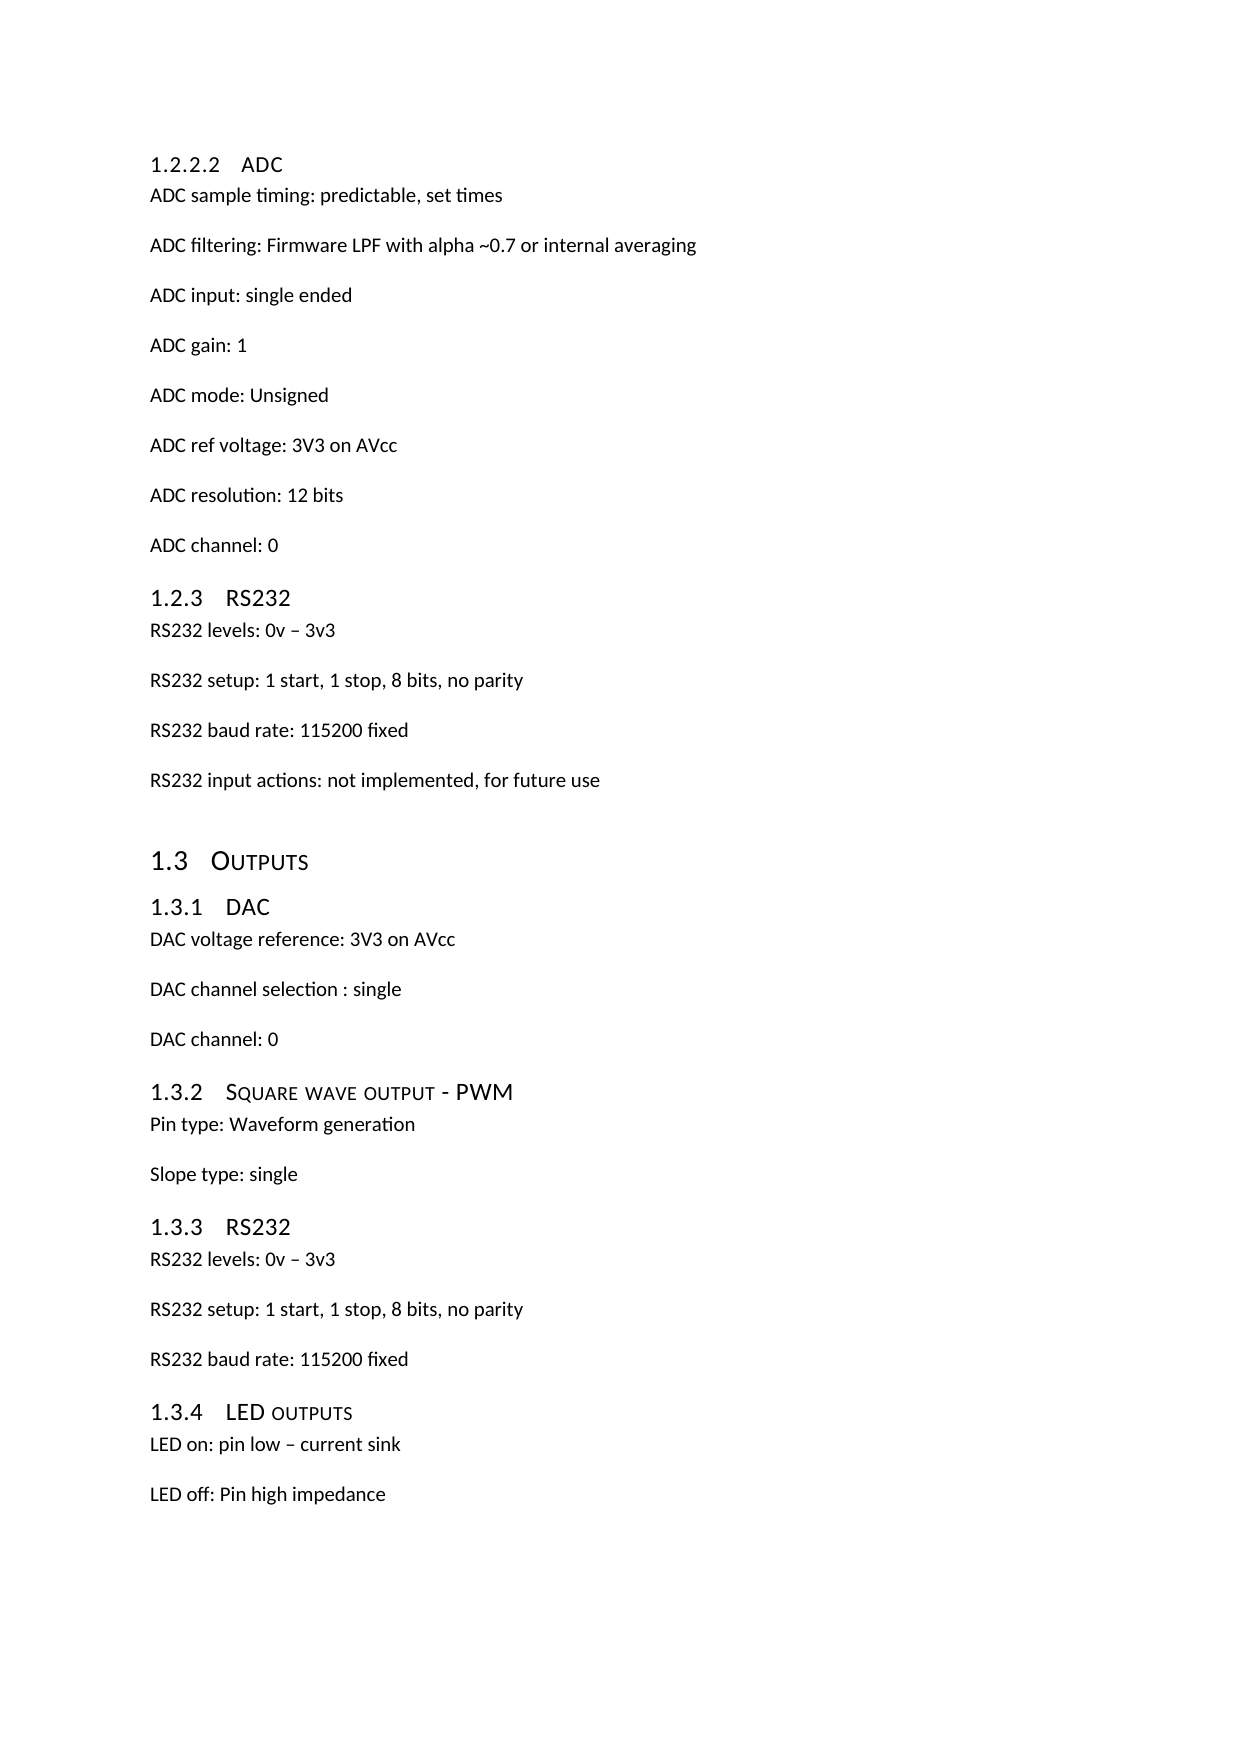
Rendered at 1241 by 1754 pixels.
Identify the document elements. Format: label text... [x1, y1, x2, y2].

text DAC voltage reference: 3V3 on AVcc [150, 926, 1090, 952]
text RS232 input actions: not implemented, for future use [150, 767, 1090, 793]
text DAC channel selection : single [150, 976, 1090, 1002]
text RS232 baud rate: 115200 fixed [150, 1346, 1090, 1372]
text RS232 setup: 1 start, 1 stop, 8 bits, no parity [150, 667, 1090, 693]
subtitle Outputs [150, 842, 1090, 878]
subtitle LED outputs [150, 1396, 1090, 1427]
subtitle Square wave output - PWM [150, 1076, 1090, 1107]
text ADC ref voltage: 3V3 on AVcc [150, 432, 1090, 458]
text ADC input: single ended [150, 282, 1090, 308]
text ADC sample timing: predictable, set times [150, 182, 1090, 208]
subtitle RS232 [150, 582, 1090, 613]
text RS232 levels: 0v – 3v3 [150, 617, 1090, 643]
text ADC resolution: 12 bits [150, 482, 1090, 508]
subtitle RS232 [150, 1211, 1090, 1242]
subtitle DAC [150, 891, 1090, 922]
text RS232 baud rate: 115200 fixed [150, 717, 1090, 743]
text ADC gain: 1 [150, 332, 1090, 358]
text DAC channel: 0 [150, 1026, 1090, 1052]
text RS232 setup: 1 start, 1 stop, 8 bits, no parity [150, 1296, 1090, 1322]
text ADC channel: 0 [150, 532, 1090, 558]
text Slope type: single [150, 1161, 1090, 1187]
text ADC mode: Unsigned [150, 382, 1090, 408]
text RS232 levels: 0v – 3v3 [150, 1246, 1090, 1272]
text Pin type: Waveform generation [150, 1111, 1090, 1137]
text LED off: Pin high impedance [150, 1481, 1090, 1507]
subtitle ADC [150, 150, 1090, 178]
text LED on: pin low – current sink [150, 1431, 1090, 1457]
text ADC filtering: Firmware LPF with alpha ~0.7 or internal averaging [150, 232, 1090, 258]
